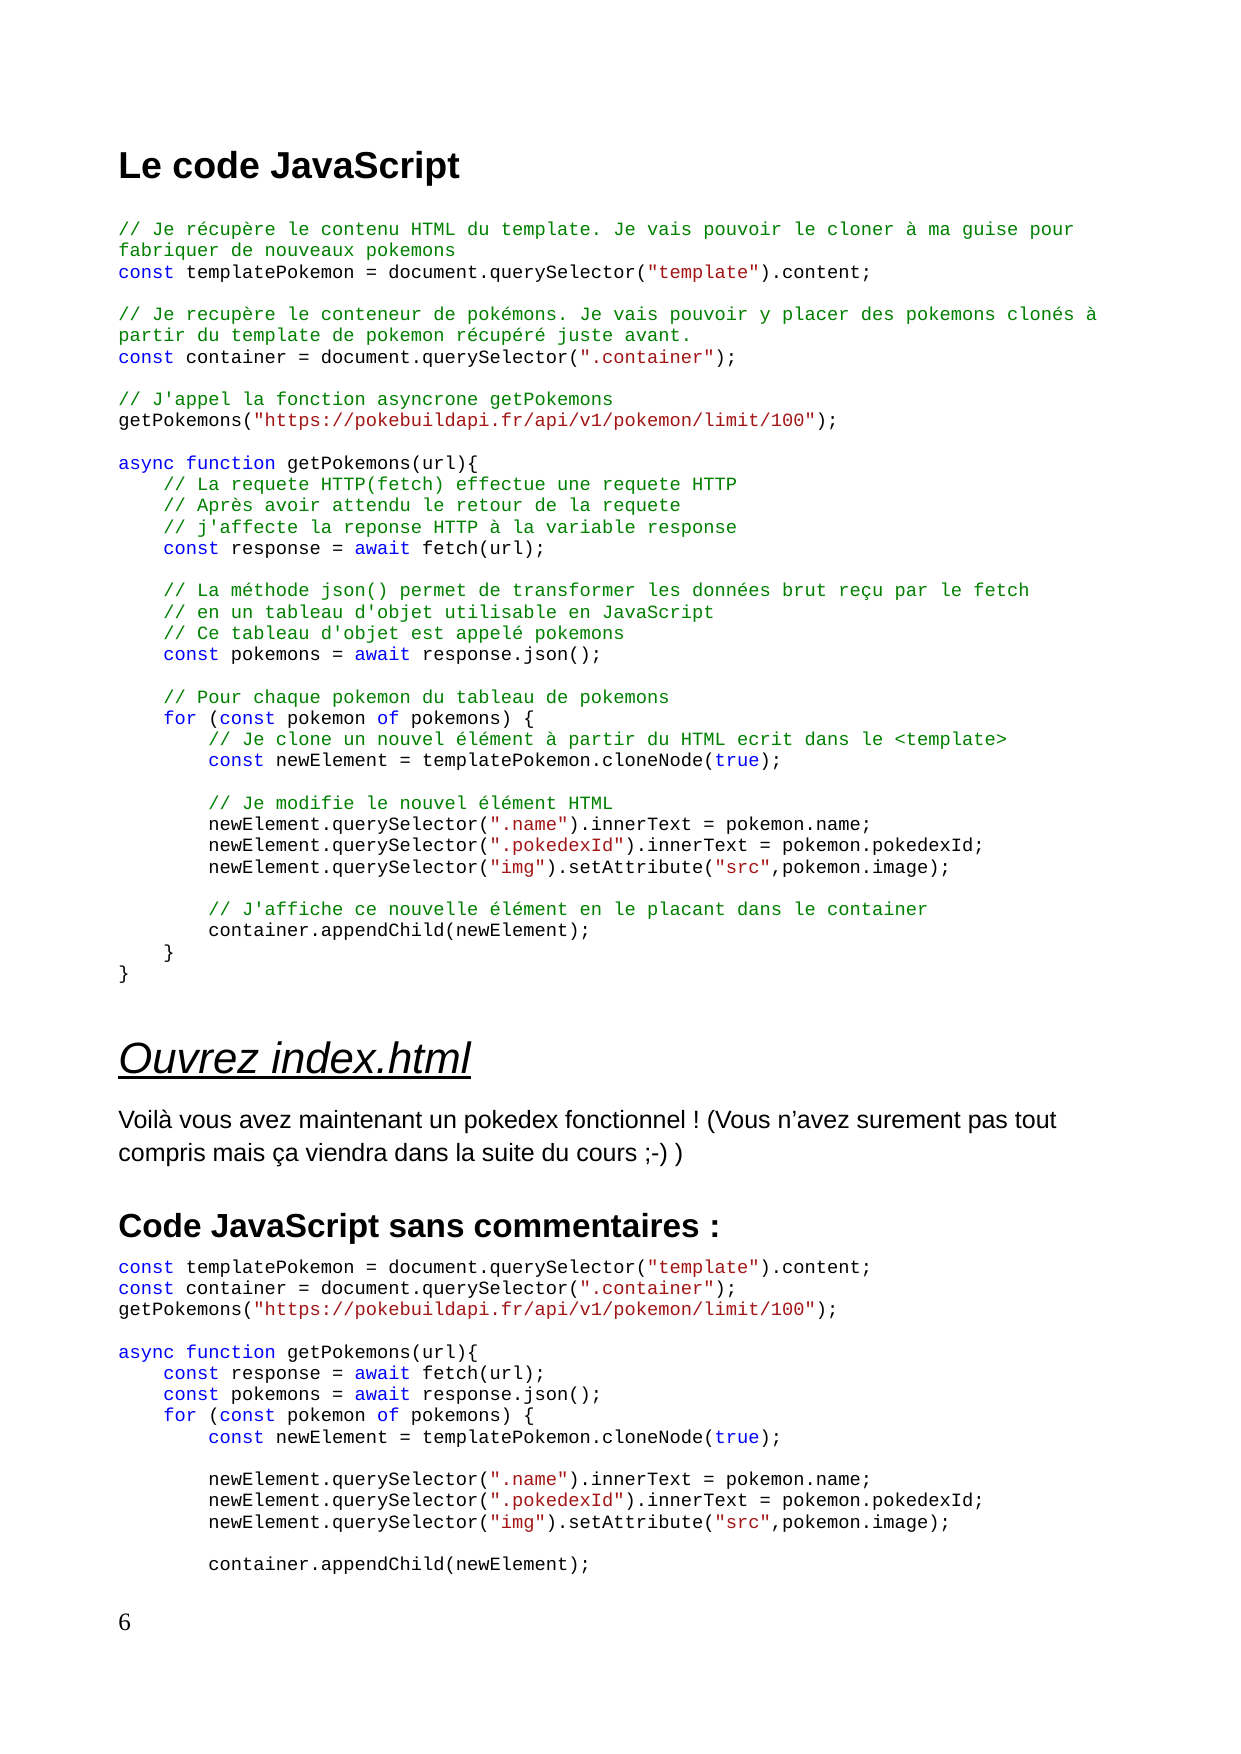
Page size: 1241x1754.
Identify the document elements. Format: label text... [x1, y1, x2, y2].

text const templatePokemon = document.querySelector("template").content; [118, 1257, 1122, 1279]
text const response = await fetch(url); [118, 539, 1122, 560]
text async function getPokemons(url){ [118, 454, 1122, 475]
text const newElement = templatePokemon.cloneNode(true); [118, 1427, 1122, 1449]
text Ouvrez index.html [118, 1033, 1122, 1083]
text async function getPokemons(url){ [118, 1342, 1122, 1364]
text const container = document.querySelector(".container"); [118, 347, 1122, 369]
text // Je récupère le contenu HTML du template. Je vais pouvoir le cloner à ma guise pour fabriquer de nouveaux pokemons [118, 220, 1122, 262]
text // J'appel la fonction asyncrone getPokemons [118, 390, 1122, 411]
text const pokemons = await response.json(); [118, 645, 1122, 666]
text const response = await fetch(url); [118, 1364, 1122, 1385]
text newElement.querySelector(".pokedexId").innerText = pokemon.pokedexId; [118, 836, 1122, 857]
text // j'affecte la reponse HTTP à la variable response [118, 517, 1122, 539]
text newElement.querySelector(".name").innerText = pokemon.name; [118, 1470, 1122, 1491]
text // J'affiche ce nouvelle élément en le placant dans le container [118, 900, 1122, 921]
text // en un tableau d'objet utilisable en JavaScript [118, 602, 1122, 624]
text newElement.querySelector("img").setAttribute("src",pokemon.image); [118, 1512, 1122, 1534]
text // Je modifie le nouvel élément HTML [118, 794, 1122, 815]
text // Pour chaque pokemon du tableau de pokemons [118, 687, 1122, 709]
text const pokemons = await response.json(); [118, 1385, 1122, 1406]
text // Je recupère le conteneur de pokémons. Je vais pouvoir y placer des pokemons clonés à partir du template de pokemon récupéré juste avant. [118, 305, 1122, 347]
text } [118, 964, 1122, 985]
text getPokemons("https://pokebuildapi.fr/api/v1/pokemon/limit/100"); [118, 1300, 1122, 1321]
text container.appendChild(newElement); [118, 921, 1122, 942]
subtitle Code JavaScript sans commentaires : [118, 1206, 1122, 1245]
text const newElement = templatePokemon.cloneNode(true); [118, 751, 1122, 772]
text Voilà vous avez maintenant un pokedex fonctionnel ! (Vous n’avez surement pas tout compris mais ça viendra dans la suite du cours ;-) ) [118, 1105, 1122, 1167]
text newElement.querySelector(".pokedexId").innerText = pokemon.pokedexId; [118, 1491, 1122, 1512]
text // Après avoir attendu le retour de la requete [118, 496, 1122, 517]
text container.appendChild(newElement); [118, 1555, 1122, 1576]
text const container = document.querySelector(".container"); [118, 1279, 1122, 1300]
text for (const pokemon of pokemons) { [118, 709, 1122, 730]
text for (const pokemon of pokemons) { [118, 1406, 1122, 1427]
text newElement.querySelector("img").setAttribute("src",pokemon.image); [118, 857, 1122, 879]
text // La requete HTTP(fetch) effectue une requete HTTP [118, 475, 1122, 496]
text // Ce tableau d'objet est appelé pokemons [118, 624, 1122, 645]
text const templatePokemon = document.querySelector("template").content; [118, 262, 1122, 284]
text getPokemons("https://pokebuildapi.fr/api/v1/pokemon/limit/100"); [118, 411, 1122, 432]
text } [118, 942, 1122, 964]
text // Je clone un nouvel élément à partir du HTML ecrit dans le <template> [118, 730, 1122, 751]
text // La méthode json() permet de transformer les données brut reçu par le fetch [118, 581, 1122, 602]
subtitle Le code JavaScript [118, 143, 1122, 186]
text newElement.querySelector(".name").innerText = pokemon.name; [118, 815, 1122, 836]
